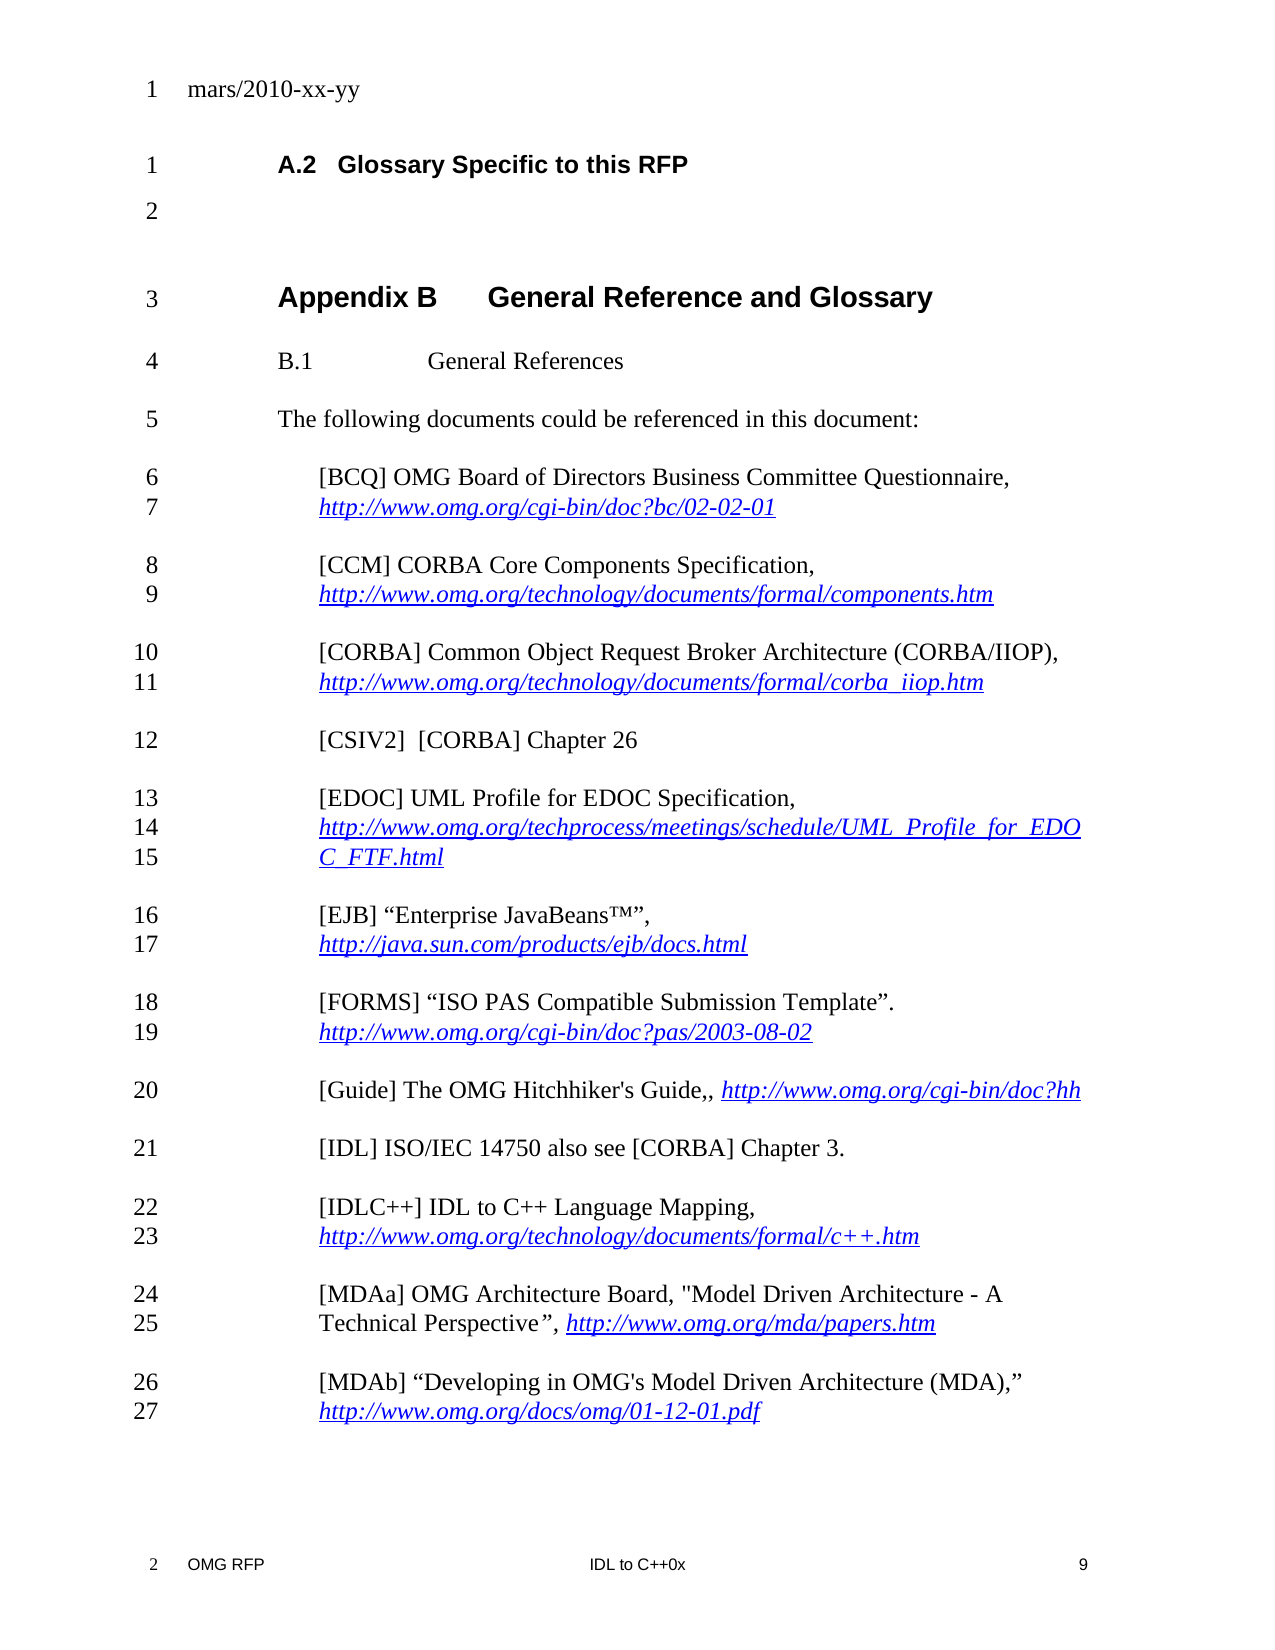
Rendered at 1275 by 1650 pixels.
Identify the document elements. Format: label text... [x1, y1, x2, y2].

text The following documents could be referenced in this document: [277, 404, 1087, 433]
text [IDL] ISO/IEC 14750 also see [CORBA] Chapter 3. [319, 1133, 1087, 1162]
subtitle A.2 Glossary Specific to this RFP [187, 150, 1087, 179]
text [IDLC++] IDL to C++ Language Mapping, http://www.omg.org/technology/documents/formal/c++.htm [319, 1192, 1087, 1250]
text [MDAb] “Developing in OMG's Model Driven Architecture (MDA),” http://www.omg.org/docs/omg/01-12-01.pdf [319, 1367, 1087, 1425]
text [MDAa] OMG Architecture Board, "Model Driven Architecture - A Technical Perspective”, http://www.omg.org/mda/papers.htm [319, 1279, 1087, 1337]
text [EJB] “Enterprise JavaBeans™”, http://java.sun.com/products/ejb/docs.html [319, 900, 1087, 958]
text [CCM] CORBA Core Components Specification, http://www.omg.org/technology/documents/formal/components.htm [319, 550, 1087, 608]
text B.1 General References [277, 346, 1087, 375]
text [CORBA] Common Object Request Broker Architecture (CORBA/IIOP), http://www.omg.org/technology/documents/formal/corba_iiop.htm [319, 637, 1087, 696]
subtitle Appendix B General Reference and Glossary [187, 281, 1087, 314]
text [FORMS] “ISO PAS Compatible Submission Template”. http://www.omg.org/cgi-bin/doc?pas/2003-08-02 [319, 987, 1087, 1046]
text [CSIV2] [CORBA] Chapter 26 [319, 725, 1087, 754]
